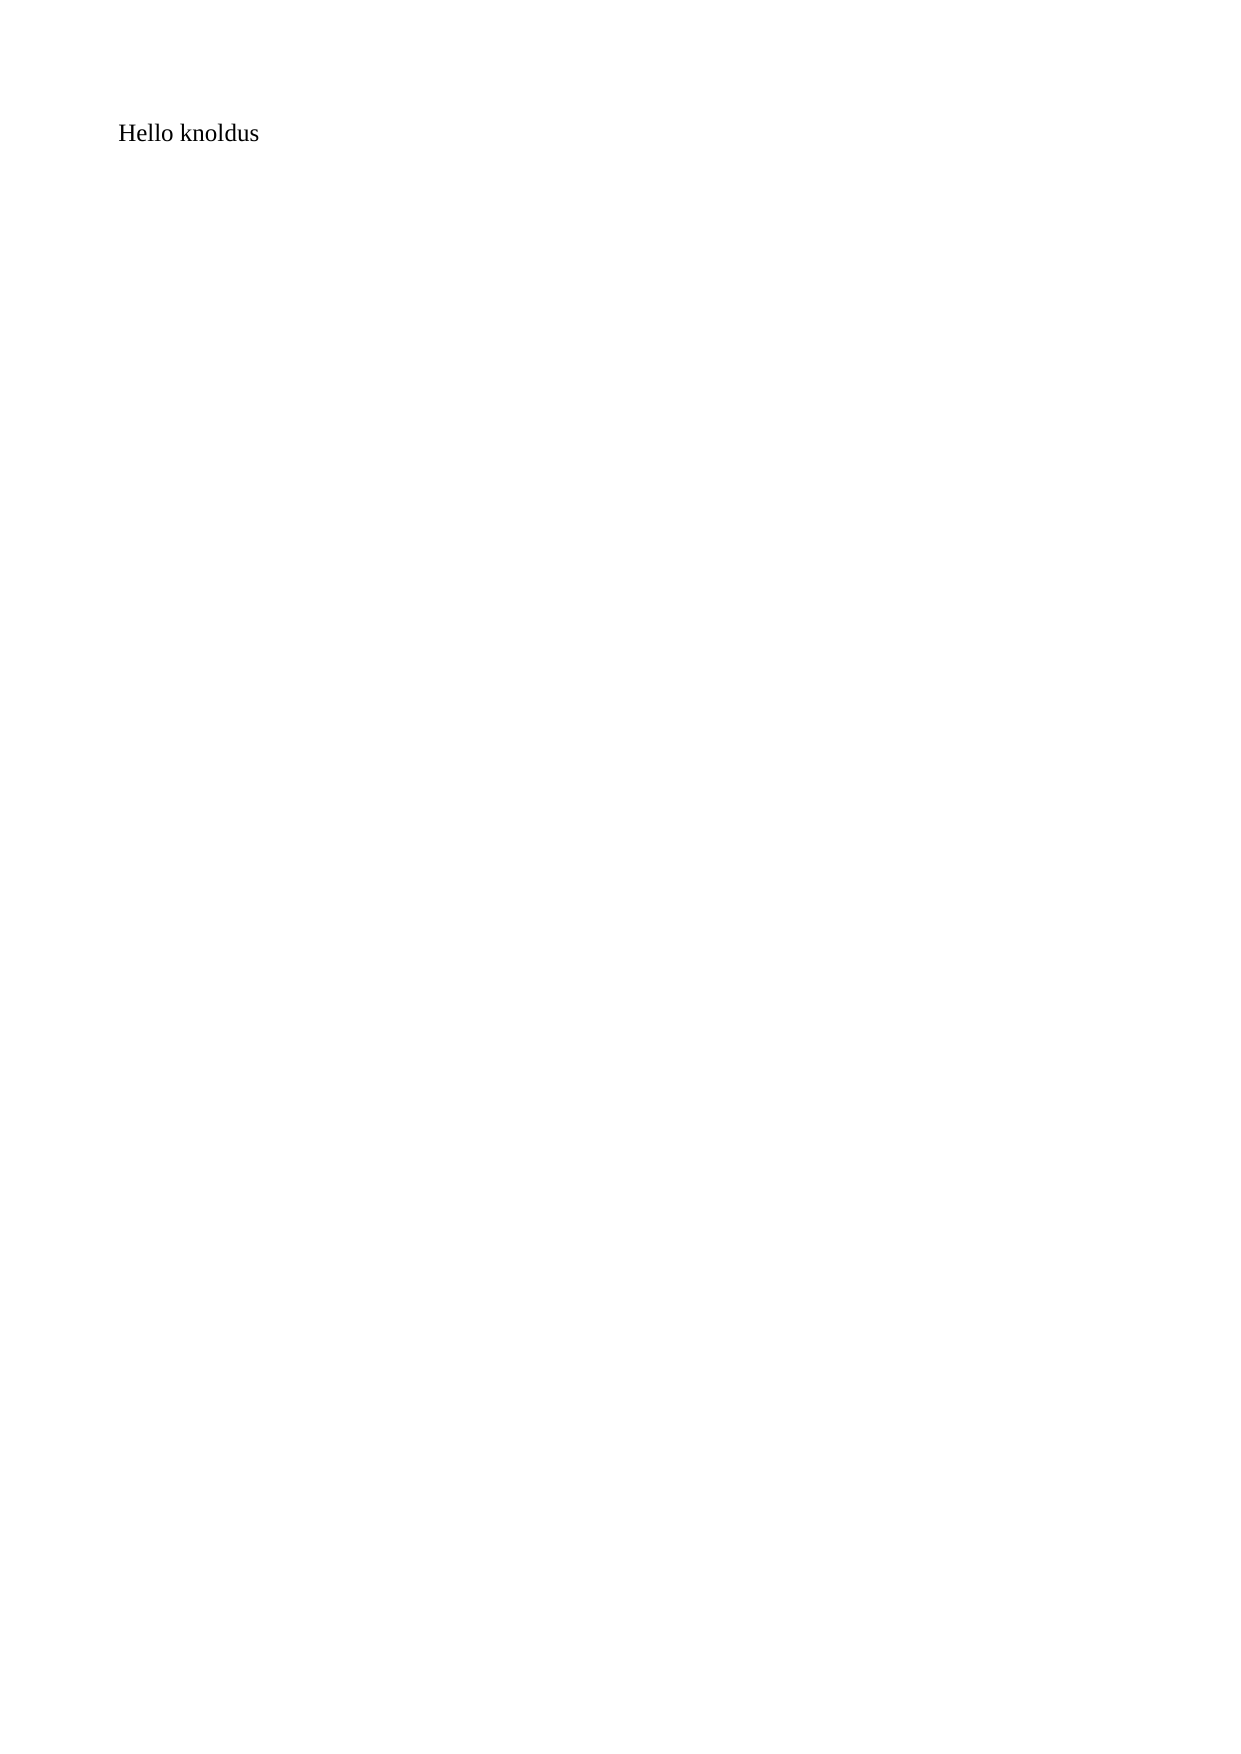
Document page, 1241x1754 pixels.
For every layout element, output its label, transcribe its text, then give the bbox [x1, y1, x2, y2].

text Hello knoldus [118, 118, 1122, 147]
